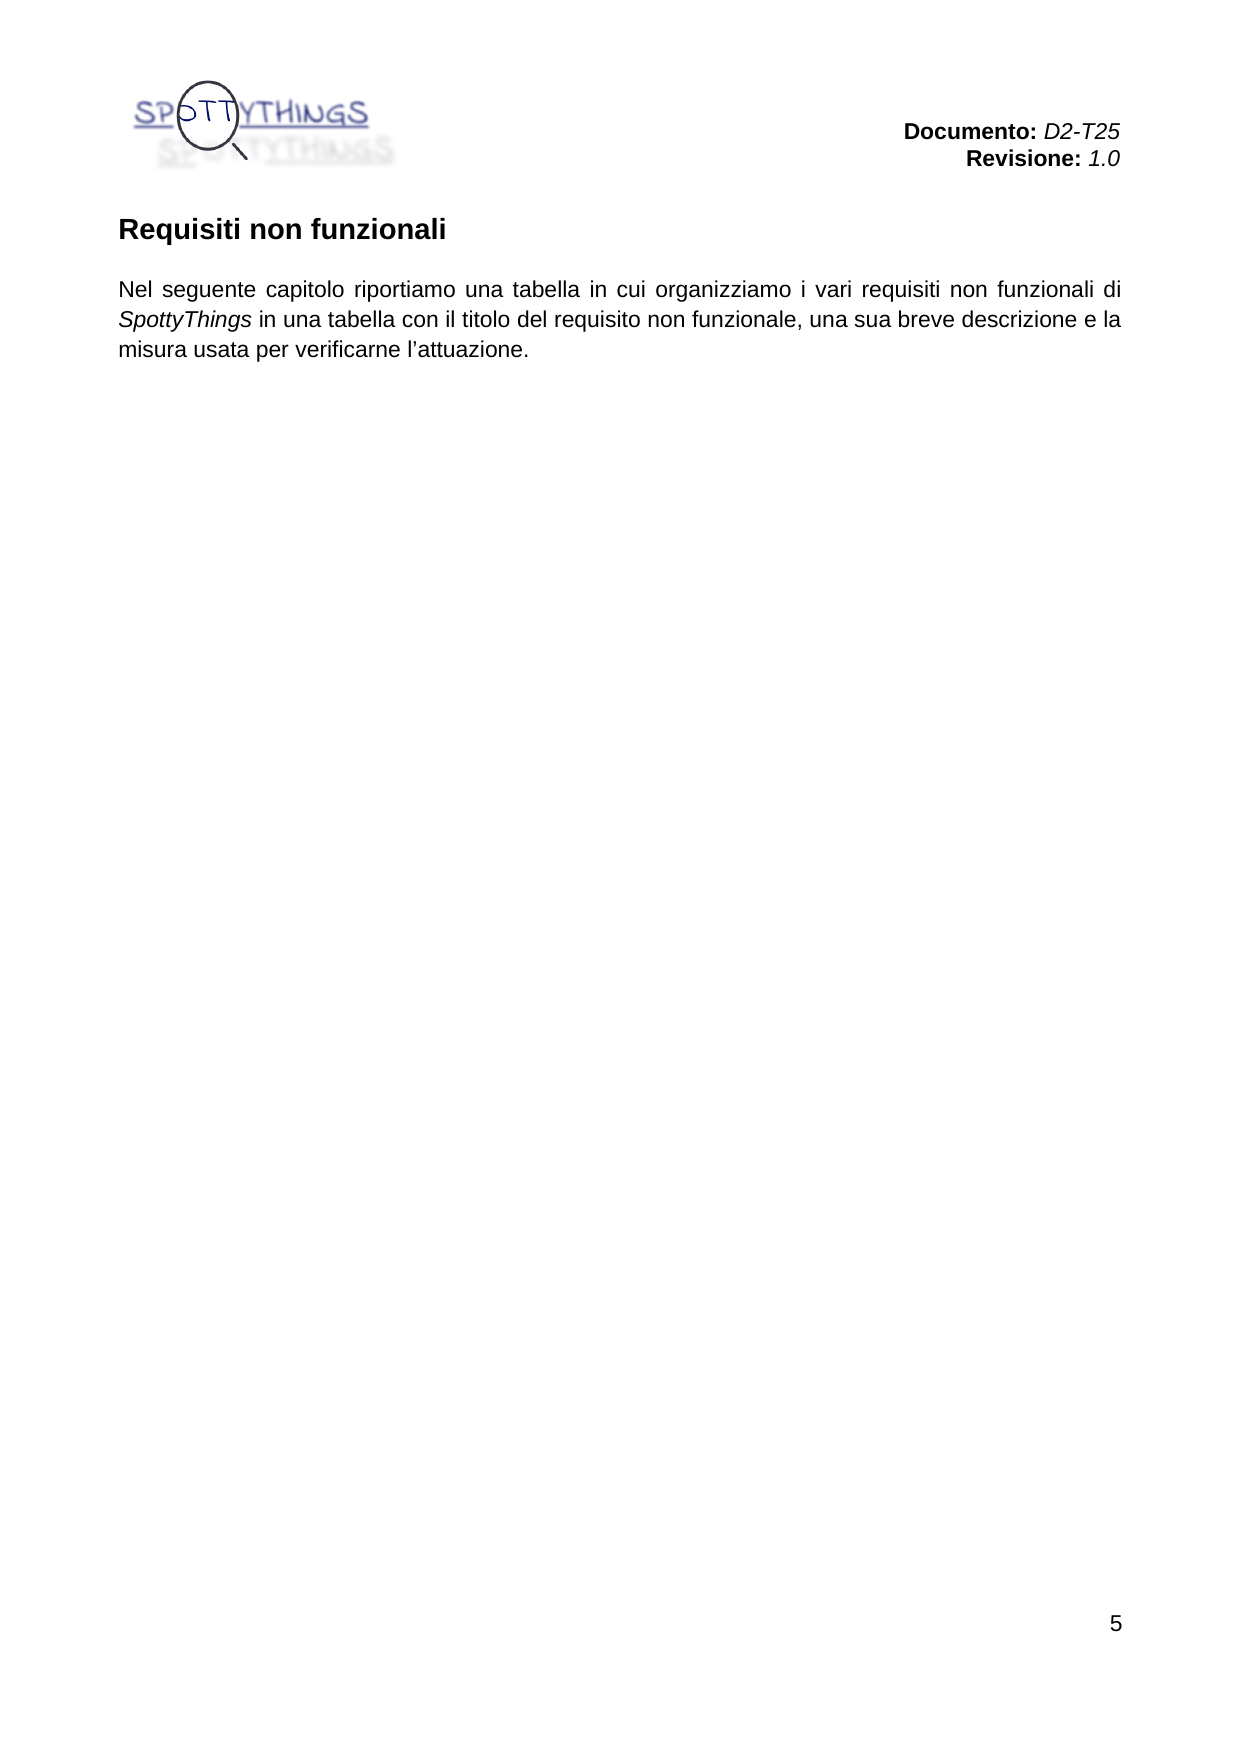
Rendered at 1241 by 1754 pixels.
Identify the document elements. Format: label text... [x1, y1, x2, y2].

picture [123, 73, 399, 187]
subtitle Requisiti non funzionali [118, 212, 1122, 246]
text Nel seguente capitolo riportiamo una tabella in cui organizziamo i vari requisiti non funzionali di SpottyThings in una tabella con il titolo del requisito non funzionale, una sua breve descrizione e la misura usata per verificarne l’attuazione. [118, 276, 1122, 363]
